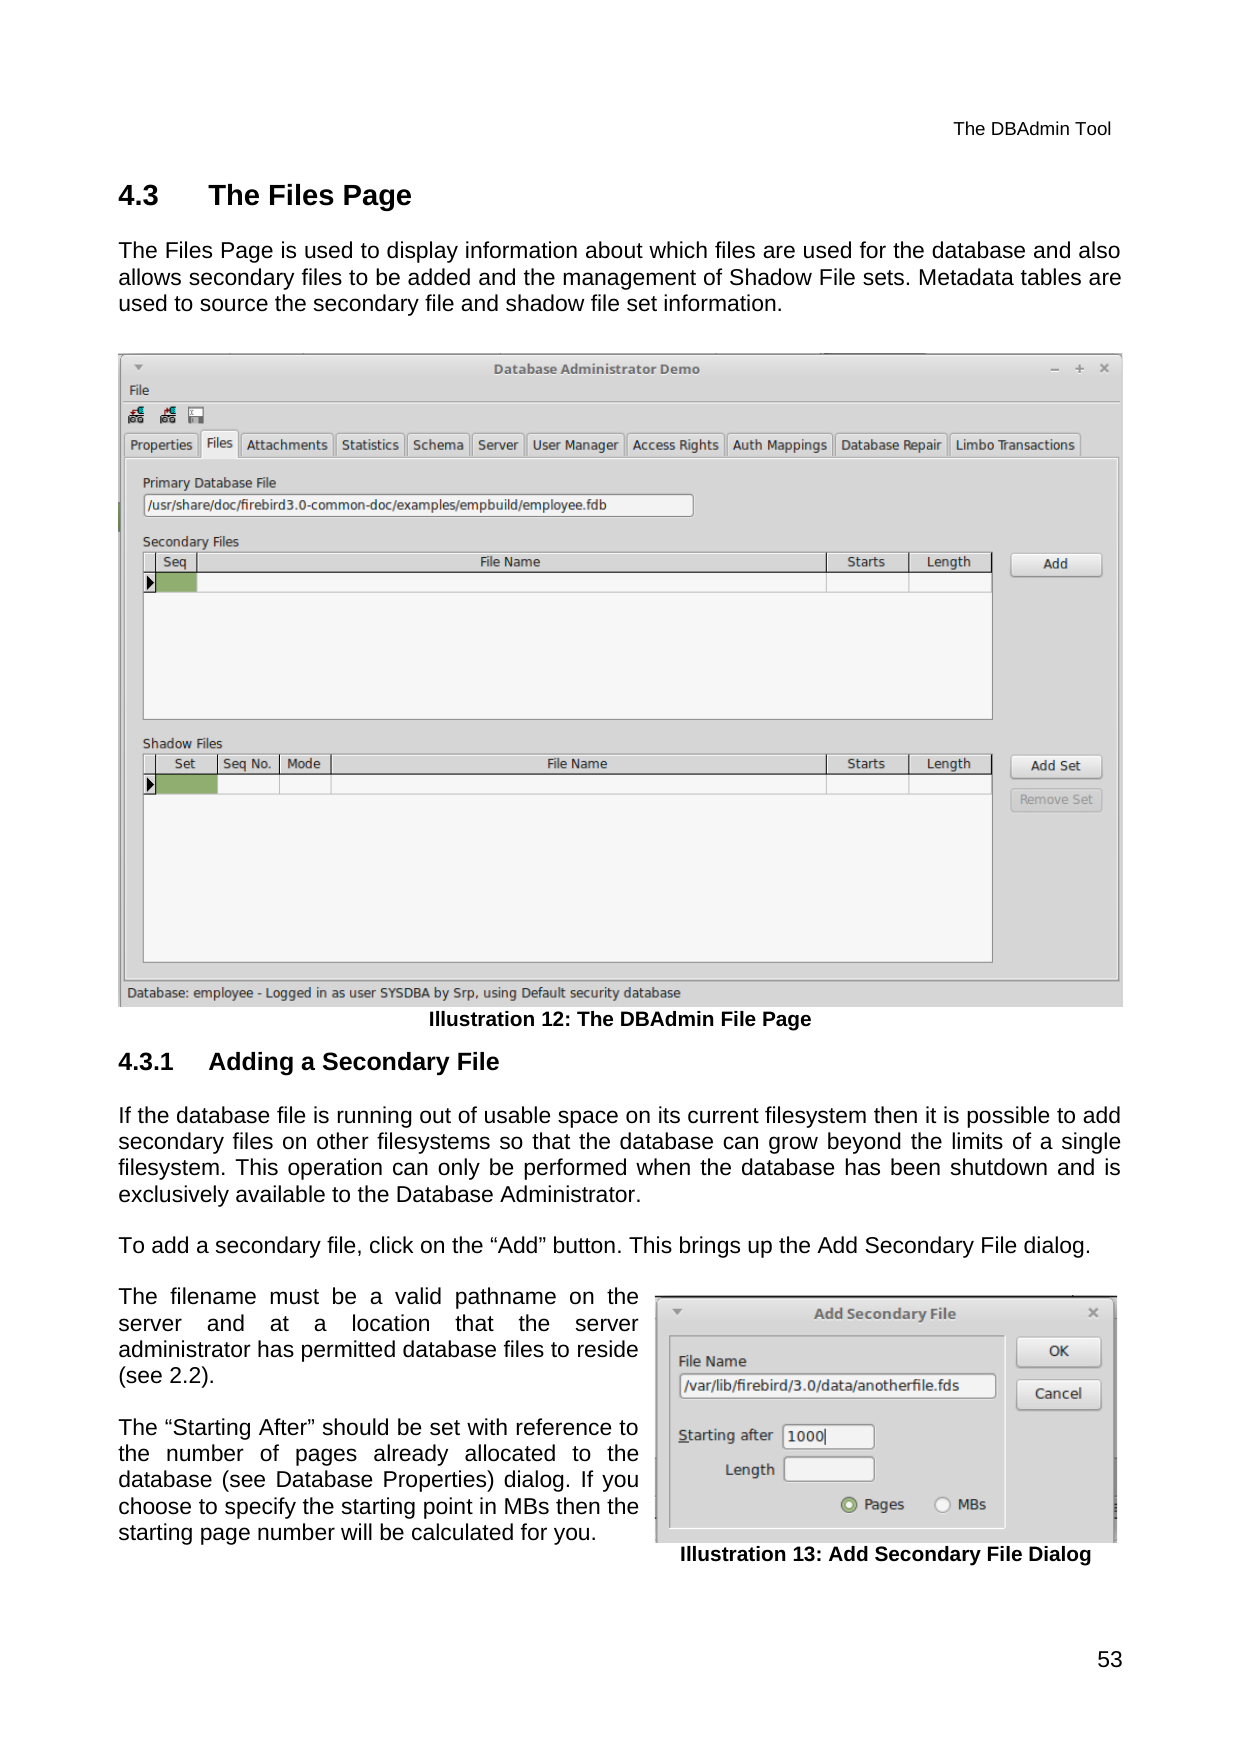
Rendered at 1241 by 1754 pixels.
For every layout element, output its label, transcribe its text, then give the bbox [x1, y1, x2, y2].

subtitle [118, 341, 1122, 353]
text The “Starting After” should be set with reference to the number of pages already allocated to the database (see Database Properties) dialog. If you choose to specify the starting point in MBs then the starting page number will be calculated for you. [118, 1414, 655, 1546]
picture [118, 353, 1123, 1007]
picture [654, 1295, 1118, 1543]
text If the database file is running out of usable space on its current filesystem then it is possible to add secondary files on other filesystems so that the database can grow beyond the limits of a single filesystem. This operation can only be performed when the database has been shutdown and is exclusively available to the Database Administrator. [118, 1102, 1122, 1207]
text The filename must be a valid pathname on the server and at a location that the server administrator has permitted database files to reside (see 2.2). [118, 1283, 1122, 1389]
subtitle The Files Page [118, 178, 1122, 212]
text To add a secondary file, click on the “Add” button. This brings up the Add Secondary File dialog. [118, 1232, 1122, 1258]
text Illustration 12: The DBAdmin File Page [118, 1007, 1122, 1031]
subtitle Adding a Secondary File [118, 1031, 1122, 1076]
text The Files Page is used to display information about which files are used for the database and also allows secondary files to be added and the management of Shadow File sets. Metadata tables are used to source the secondary file and shadow file set information. [118, 237, 1122, 316]
text Illustration 13: Add Secondary File Dialog [655, 1543, 1117, 1566]
